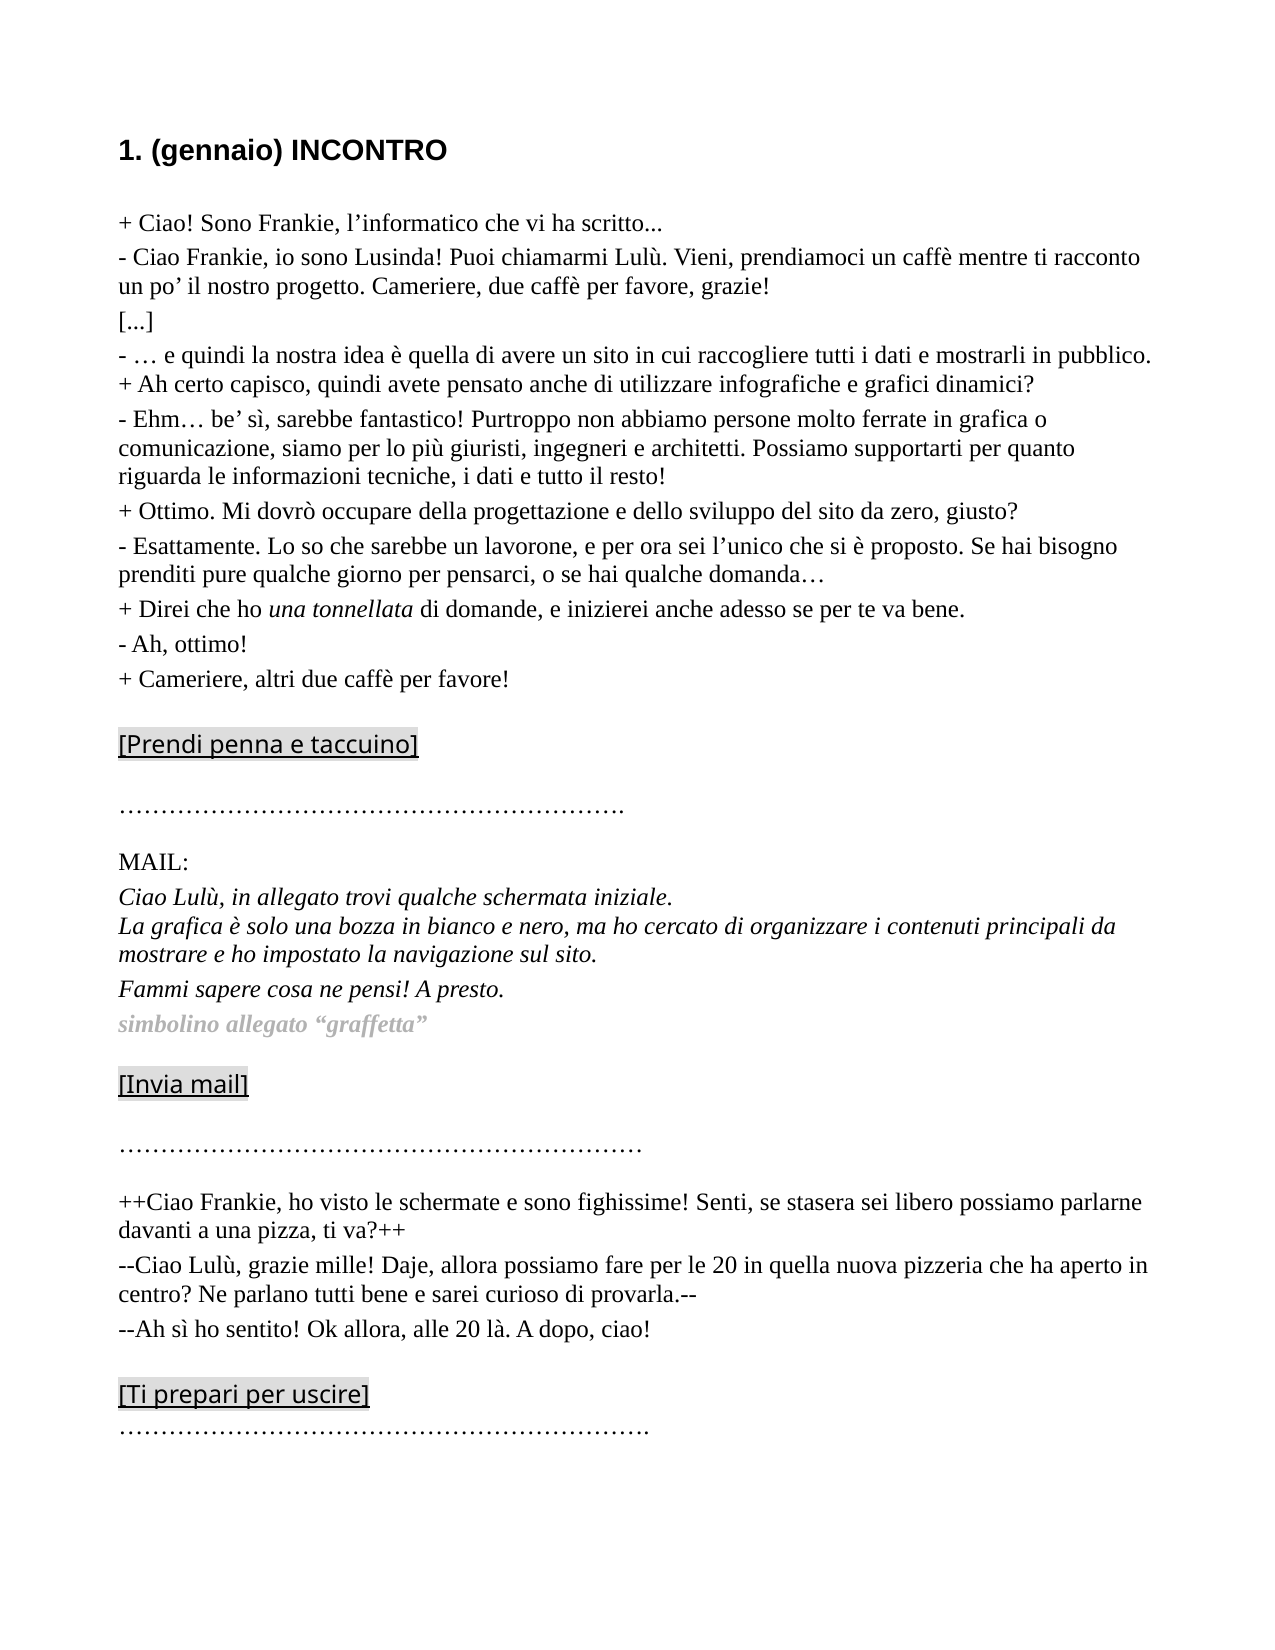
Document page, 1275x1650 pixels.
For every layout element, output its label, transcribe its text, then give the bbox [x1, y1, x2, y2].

text Fammi sapere cosa ne pensi! A presto. [118, 974, 1157, 1003]
text MAIL: [118, 847, 1157, 876]
text - Esattamente. Lo so che sarebbe un lavorone, e per ora sei l’unico che si è proposto. Se hai bisogno prenditi pure qualche giorno per pensarci, o se hai qualche domanda… [118, 531, 1157, 588]
text Ciao Lulù, in allegato trovi qualche schermata iniziale. La grafica è solo una bozza in bianco e nero, ma ho cercato di organizzare i contenuti principali da mostrare e ho impostato la navigazione sul sito. [118, 882, 1157, 968]
text + Direi che ho una tonnellata di domande, e inizierei anche adesso se per te va bene. [118, 594, 1157, 623]
text [...] [118, 306, 1157, 334]
text ……………………………………………………. [118, 761, 1157, 819]
text ++Ciao Frankie, ho visto le schermate e sono fighissime! Senti, se stasera sei libero possiamo parlarne davanti a una pizza, ti va?++ [118, 1187, 1157, 1244]
text - … e quindi la nostra idea è quella di avere un sito in cui raccogliere tutti i dati e mostrarli in pubblico. + Ah certo capisco, quindi avete pensato anche di utilizzare infografiche e grafici dinamici? [118, 341, 1157, 398]
text --Ah sì ho sentito! Ok allora, alle 20 là. A dopo, ciao! [118, 1314, 1157, 1342]
text [Ti prepari per uscire] [126, 1377, 239, 1406]
text - Ehm… be’ sì, sarebbe fantastico! Purtroppo non abbiamo persone molto ferrate in grafica o comunicazione, siamo per lo più giuristi, ingegneri e architetti. Possiamo supportarti per quanto riguarda le informazioni tecniche, i dati e tutto il resto! [118, 404, 1157, 490]
text - Ah, ottimo! [118, 629, 1157, 658]
text --Ciao Lulù, grazie mille! Daje, allora possiamo fare per le 20 in quella nuova pizzeria che ha aperto in centro? Ne parlano tutti bene e sarei curioso di provarla.-- [118, 1250, 1157, 1308]
text + Ottimo. Mi dovrò occupare della progettazione e dello sviluppo del sito da zero, giusto? [118, 496, 1157, 525]
text + Ciao! Sono Frankie, l’informatico che vi ha scritto... [118, 208, 1157, 236]
text + Cameriere, altri due caffè per favore! [118, 664, 1157, 692]
text ………………………………………………………. [118, 1411, 1157, 1440]
text [Prendi penna e taccuino] [418, 727, 1157, 761]
text - Ciao Frankie, io sono Lusinda! Puoi chiamarmi Lulù. Vieni, prendiamoci un caffè mentre ti racconto un po’ il nostro progetto. Cameriere, due caffè per favore, grazie! [118, 242, 1157, 300]
text simbolino allegato “graffetta” [118, 1009, 1157, 1038]
subtitle 1. (gennaio) INCONTRO [118, 133, 1157, 166]
text [Ti prepari per uscire] [369, 1377, 1157, 1411]
text [Invia mail] [248, 1066, 1157, 1101]
text ……………………………………………………… [118, 1129, 1157, 1158]
